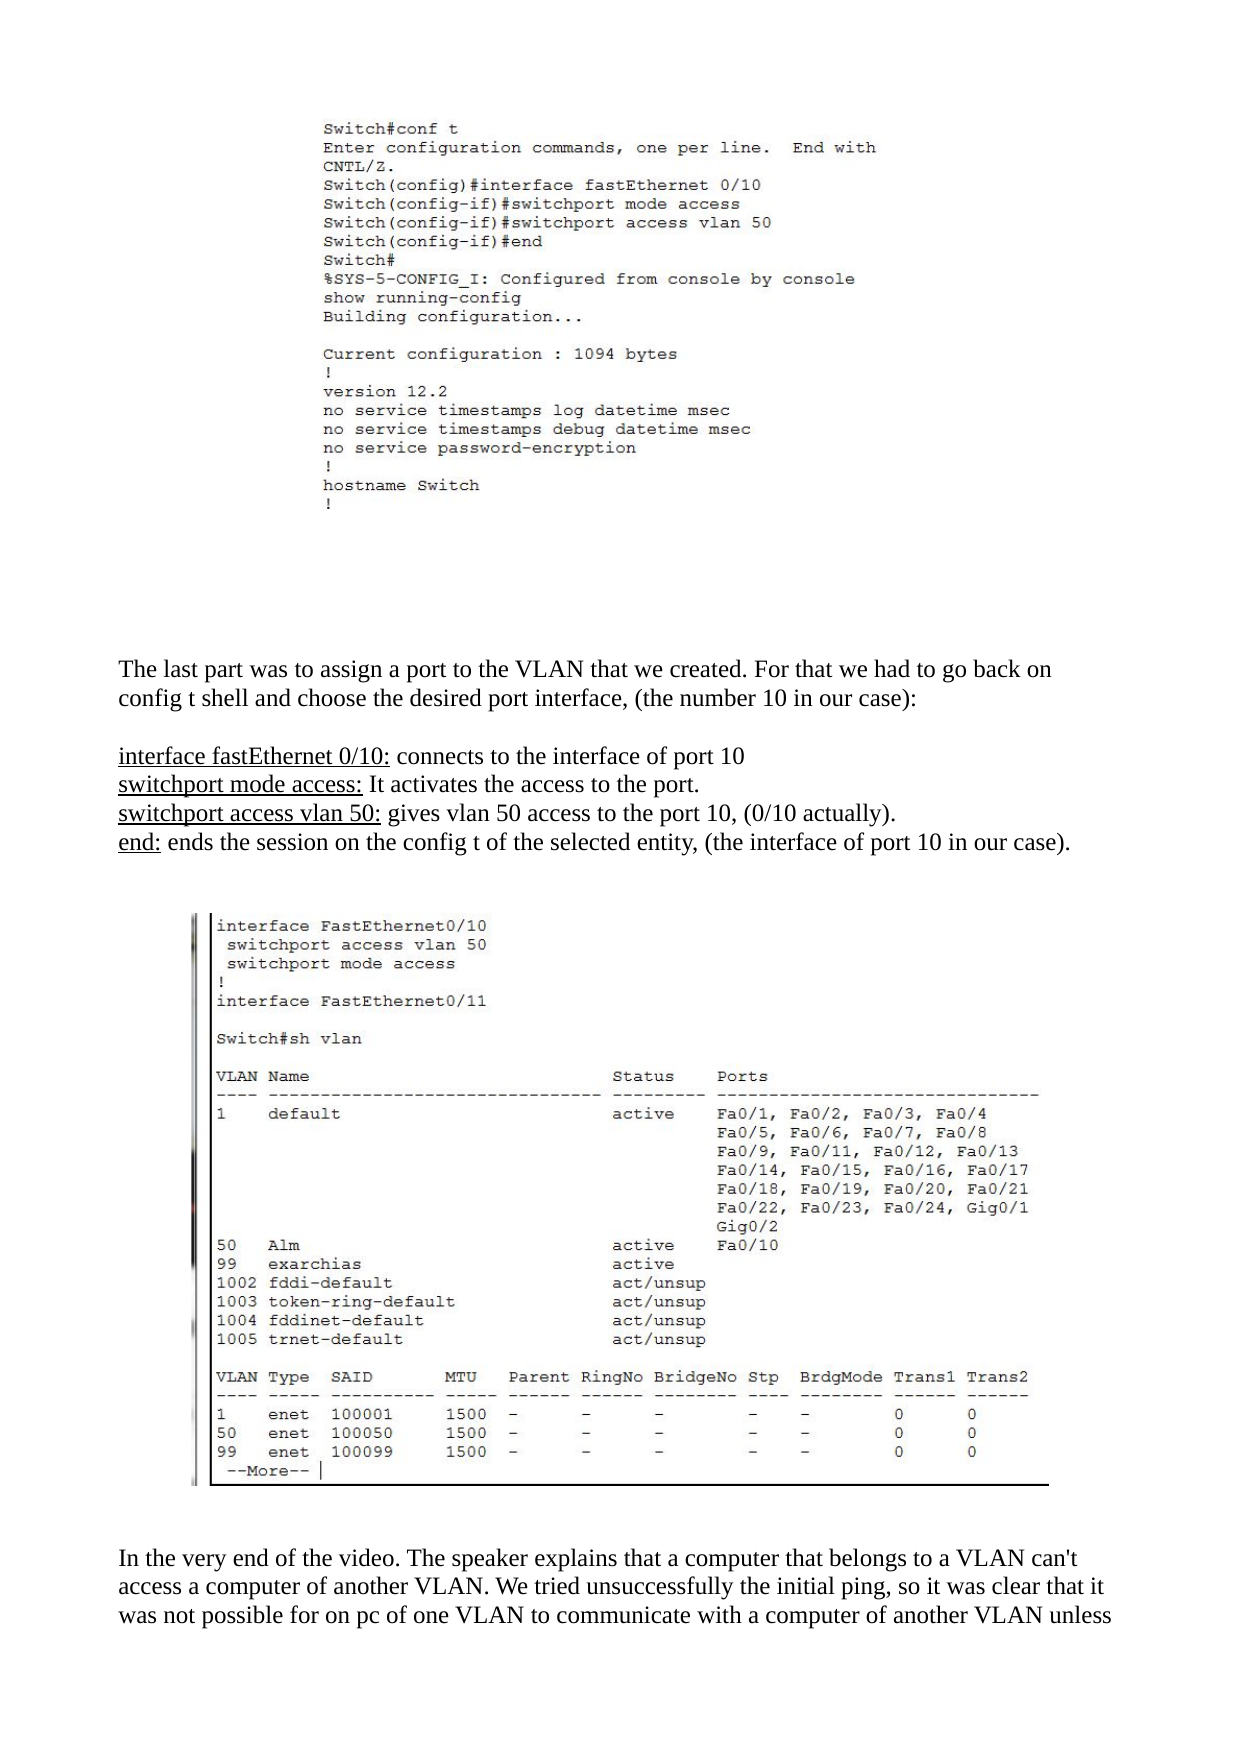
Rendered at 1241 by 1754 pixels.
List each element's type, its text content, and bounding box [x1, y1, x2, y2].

picture [321, 118, 919, 511]
picture [191, 913, 1049, 1486]
text In the very end of the video. The speaker explains that a computer that belongs to a VLAN can't access a computer of another VLAN. We tried unsuccessfully the initial ping, so it was clear that it was not possible for on pc of one VLAN to communicate with a computer of another VLAN unless [118, 1543, 1122, 1629]
text The last part was to assign a port to the VLAN that we created. For that we had to go back on config t shell and choose the desired port interface, (the number 10 in our case): [118, 654, 1122, 712]
text end: ends the session on the config t of the selected entity, (the interface of port 10 in our case). [118, 827, 1122, 856]
text switchport access vlan 50: gives vlan 50 access to the port 10, (0/10 actually). [118, 798, 1122, 827]
text switchport mode access: It activates the access to the port. [118, 769, 1122, 798]
text interface fastEthernet 0/10: connects to the interface of port 10 [118, 741, 1122, 769]
